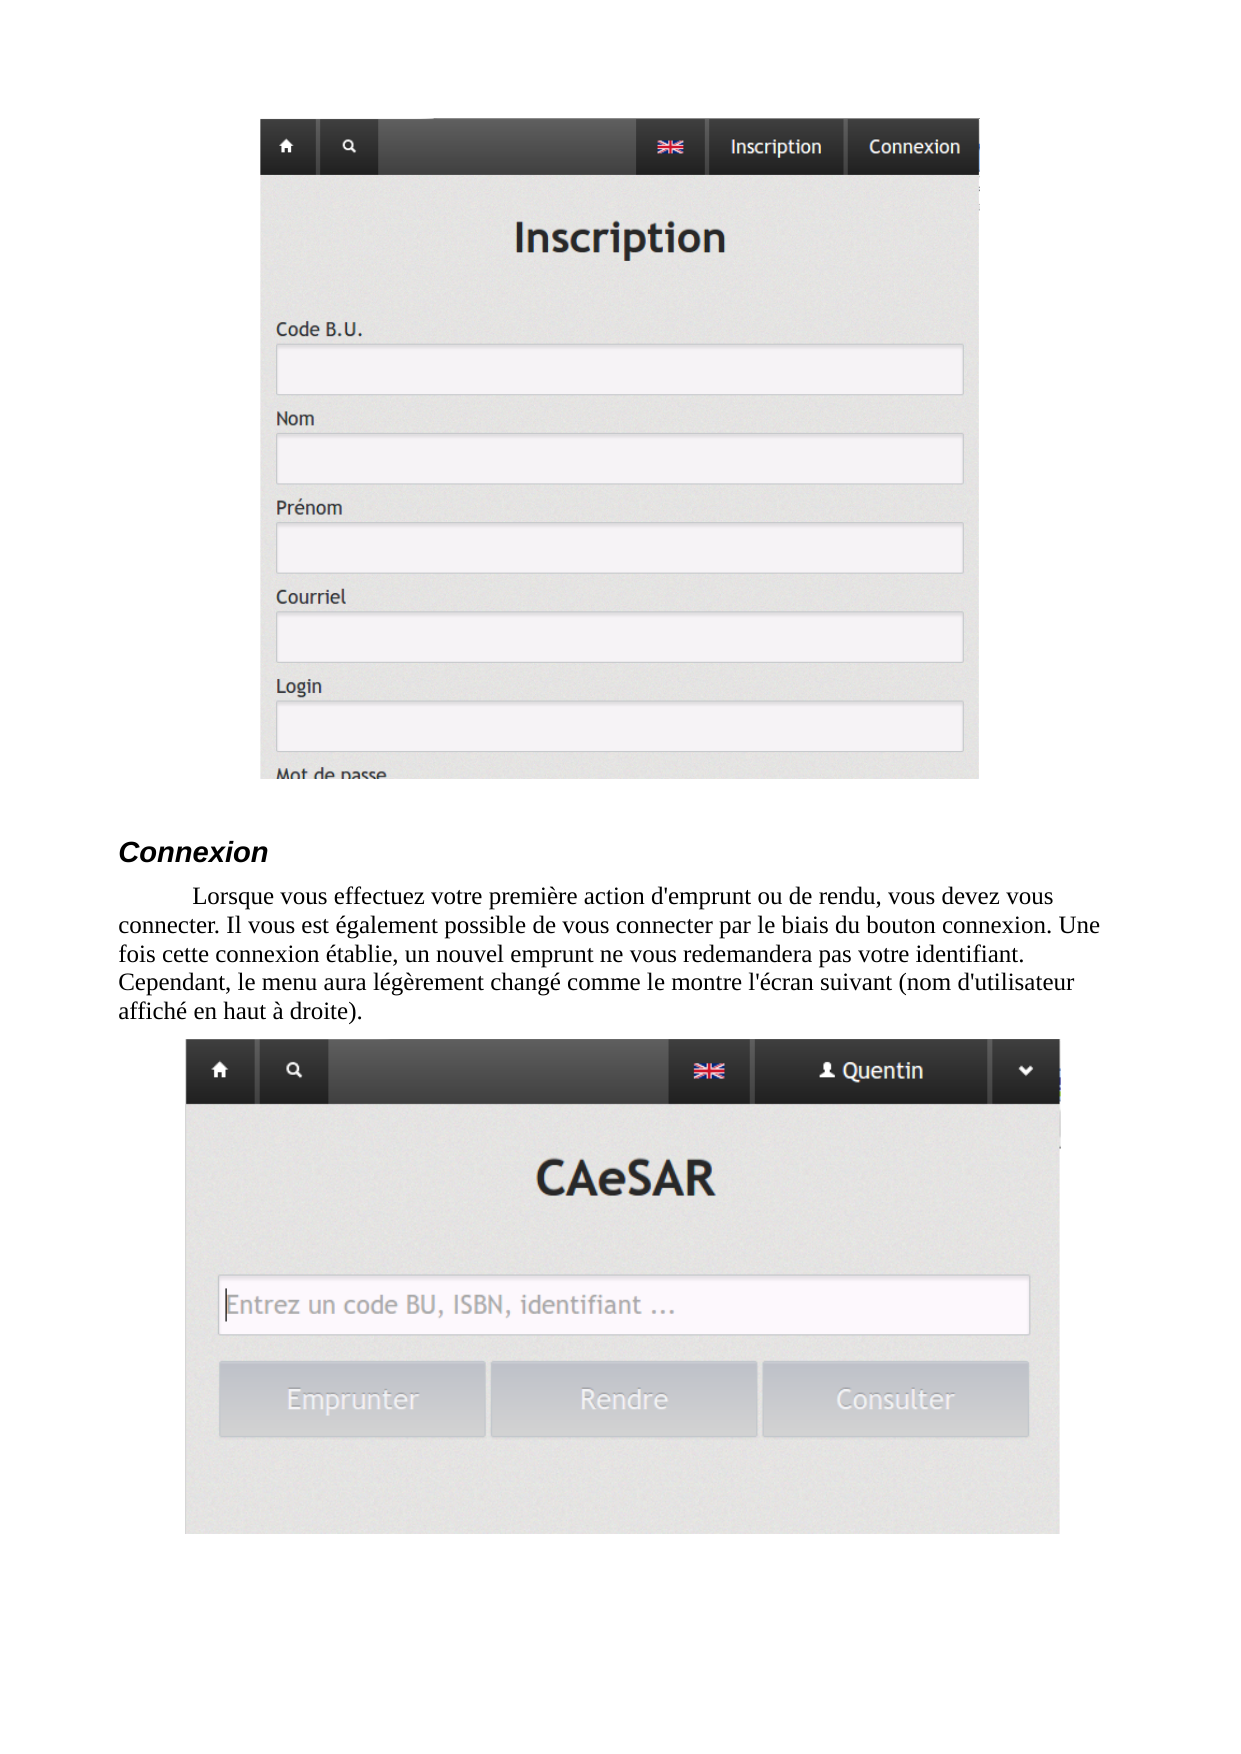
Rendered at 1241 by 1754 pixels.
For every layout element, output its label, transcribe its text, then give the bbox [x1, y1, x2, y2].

text Lorsque vous effectuez votre première action d'emprunt ou de rendu, vous devez vous connecter. Il vous est également possible de vous connecter par le biais du bouton connexion. Une fois cette connexion établie, un nouvel emprunt ne vous redemandera pas votre identifiant. Cependant, le menu aura légèrement changé comme le montre l'écran suivant (nom d'utilisateur affiché en haut à droite). [118, 881, 1122, 1025]
picture [185, 1039, 1061, 1534]
picture [260, 118, 980, 779]
subtitle Connexion [118, 835, 1122, 869]
